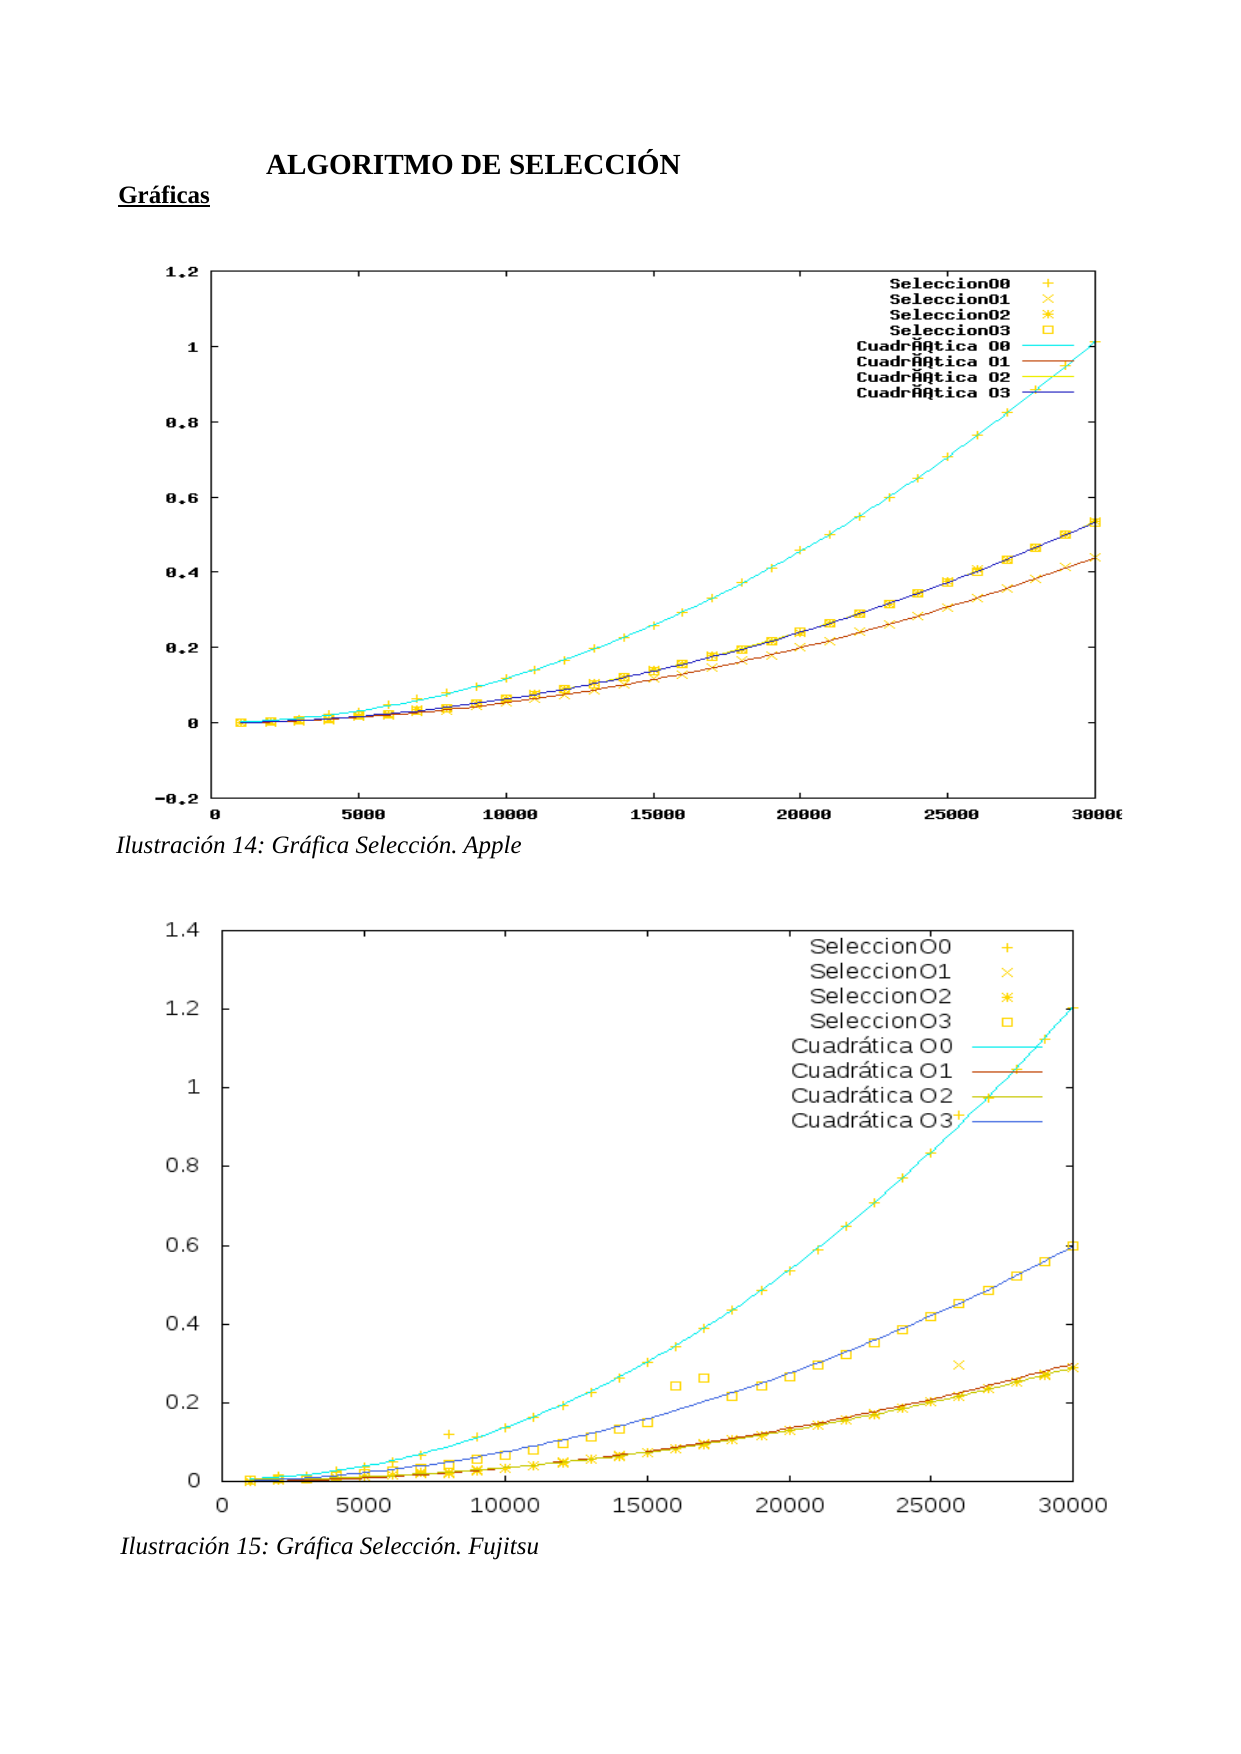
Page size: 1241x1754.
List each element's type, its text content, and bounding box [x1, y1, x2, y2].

text Gráficas [118, 180, 1122, 209]
text ALGORITMO DE SELECCIÓN [118, 147, 1122, 180]
text Ilustración 15: Gráfica Selección. Fujitsu [120, 1532, 1120, 1560]
picture [120, 904, 1121, 1532]
picture [118, 255, 1123, 830]
text Ilustración 14: Gráfica Selección. Apple [116, 255, 1124, 859]
